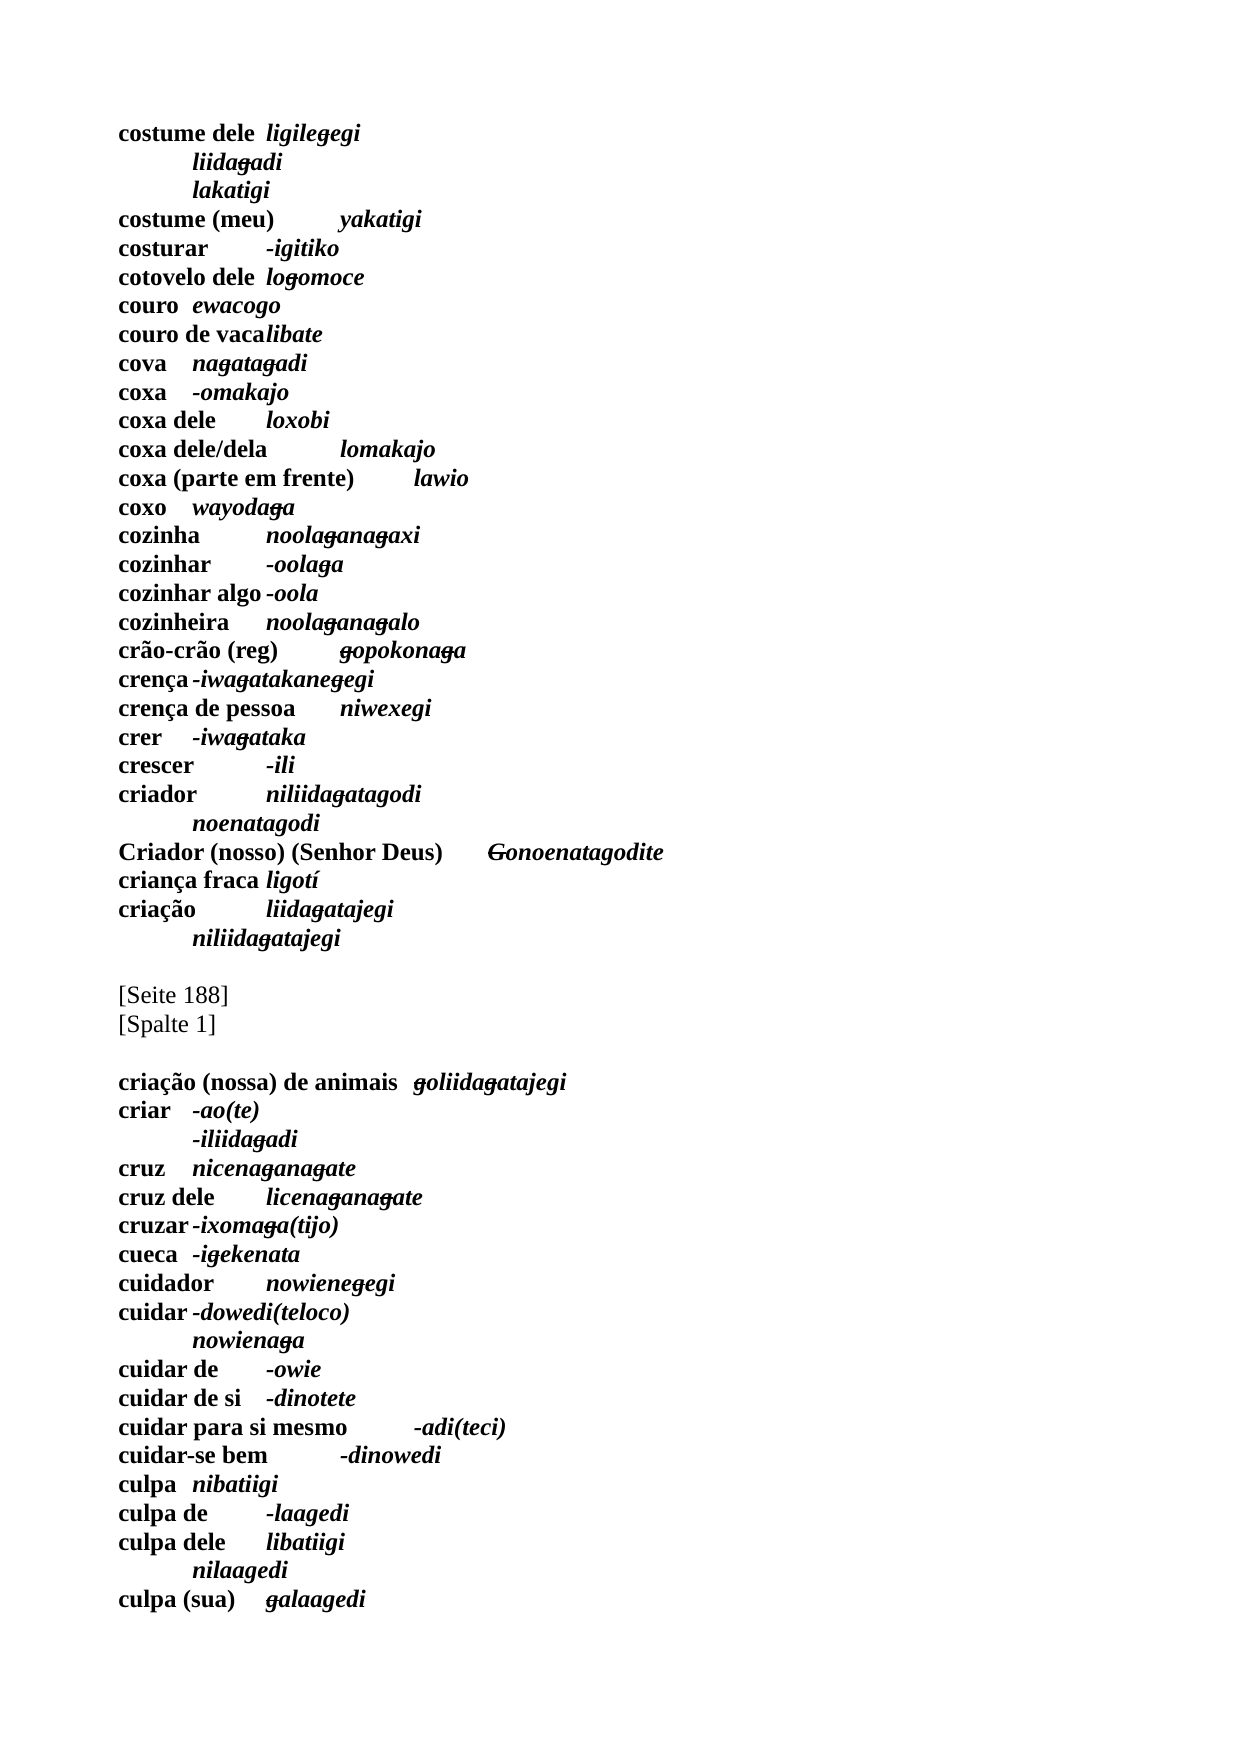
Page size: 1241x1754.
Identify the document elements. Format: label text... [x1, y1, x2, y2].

text culpa dele libatiigi [118, 1527, 1125, 1556]
text cozinheira noolaganagalo [118, 607, 1125, 636]
text criação (nossa) de animais goliidagatajegi [118, 1067, 1125, 1096]
text cruz nicenaganagate [118, 1153, 1125, 1182]
text cueca -igekenata [118, 1239, 1125, 1268]
text cozinhar -oolaga [118, 549, 1125, 578]
text [Spalte 1] [118, 1009, 1125, 1038]
text -iliidagadi [118, 1124, 1125, 1153]
text crescer -ili [118, 751, 1125, 779]
text culpa de -laagedi [118, 1498, 1125, 1527]
text cuidar de -owie [118, 1354, 1125, 1383]
text cuidar-se bem -dinowedi [118, 1441, 1125, 1469]
text costume dele ligilegegi [118, 118, 1125, 147]
text cruzar -ixomaga(tijo) [118, 1211, 1125, 1239]
text criança fraca ligotí [118, 866, 1125, 894]
text crer -iwagataka [118, 722, 1125, 751]
text crença -iwagatakanegegi [118, 664, 1125, 693]
text cozinhar algo -oola [118, 578, 1125, 607]
text coxa -omakajo [118, 377, 1125, 406]
text niliidagatajegi [118, 923, 1125, 952]
text noenatagodi [118, 808, 1125, 837]
text nowienaga [118, 1326, 1125, 1354]
text [Seite 188] [118, 981, 1125, 1009]
text costume (meu) yakatigi [118, 204, 1125, 233]
text cuidar de si -dinotete [118, 1383, 1125, 1412]
text cova nagatagadi [118, 348, 1125, 377]
text criação liidagatajegi [118, 894, 1125, 923]
text criador niliidagatagodi [118, 779, 1125, 808]
text costurar -igitiko [118, 233, 1125, 262]
text couro ewacogo [118, 291, 1125, 319]
text cozinha noolaganagaxi [118, 521, 1125, 549]
text coxo wayodaga [118, 492, 1125, 521]
text crão-crão (reg) gopokonaga [118, 636, 1125, 664]
text culpa (sua) galaagedi [118, 1584, 1125, 1613]
text coxa dele/dela lomakajo [118, 434, 1125, 463]
text cuidar para si mesmo -adi(teci) [118, 1412, 1125, 1441]
text cuidador nowienegegi [118, 1268, 1125, 1297]
text nilaagedi [118, 1556, 1125, 1584]
text crença de pessoa niwexegi [118, 693, 1125, 722]
text Criador (nosso) (Senhor Deus) Gonoenatagodite [118, 837, 1125, 866]
text coxa dele loxobi [118, 406, 1125, 434]
text criar -ao(te) [118, 1096, 1125, 1124]
text liidagadi [118, 147, 1125, 176]
text cuidar -dowedi(teloco) [118, 1297, 1125, 1326]
text cruz dele licenaganagate [118, 1182, 1125, 1211]
text culpa nibatiigi [118, 1469, 1125, 1498]
text lakatigi [118, 176, 1125, 204]
text couro de vaca libate [118, 319, 1125, 348]
text coxa (parte em frente) lawio [118, 463, 1125, 492]
text cotovelo dele logomoce [118, 262, 1125, 291]
